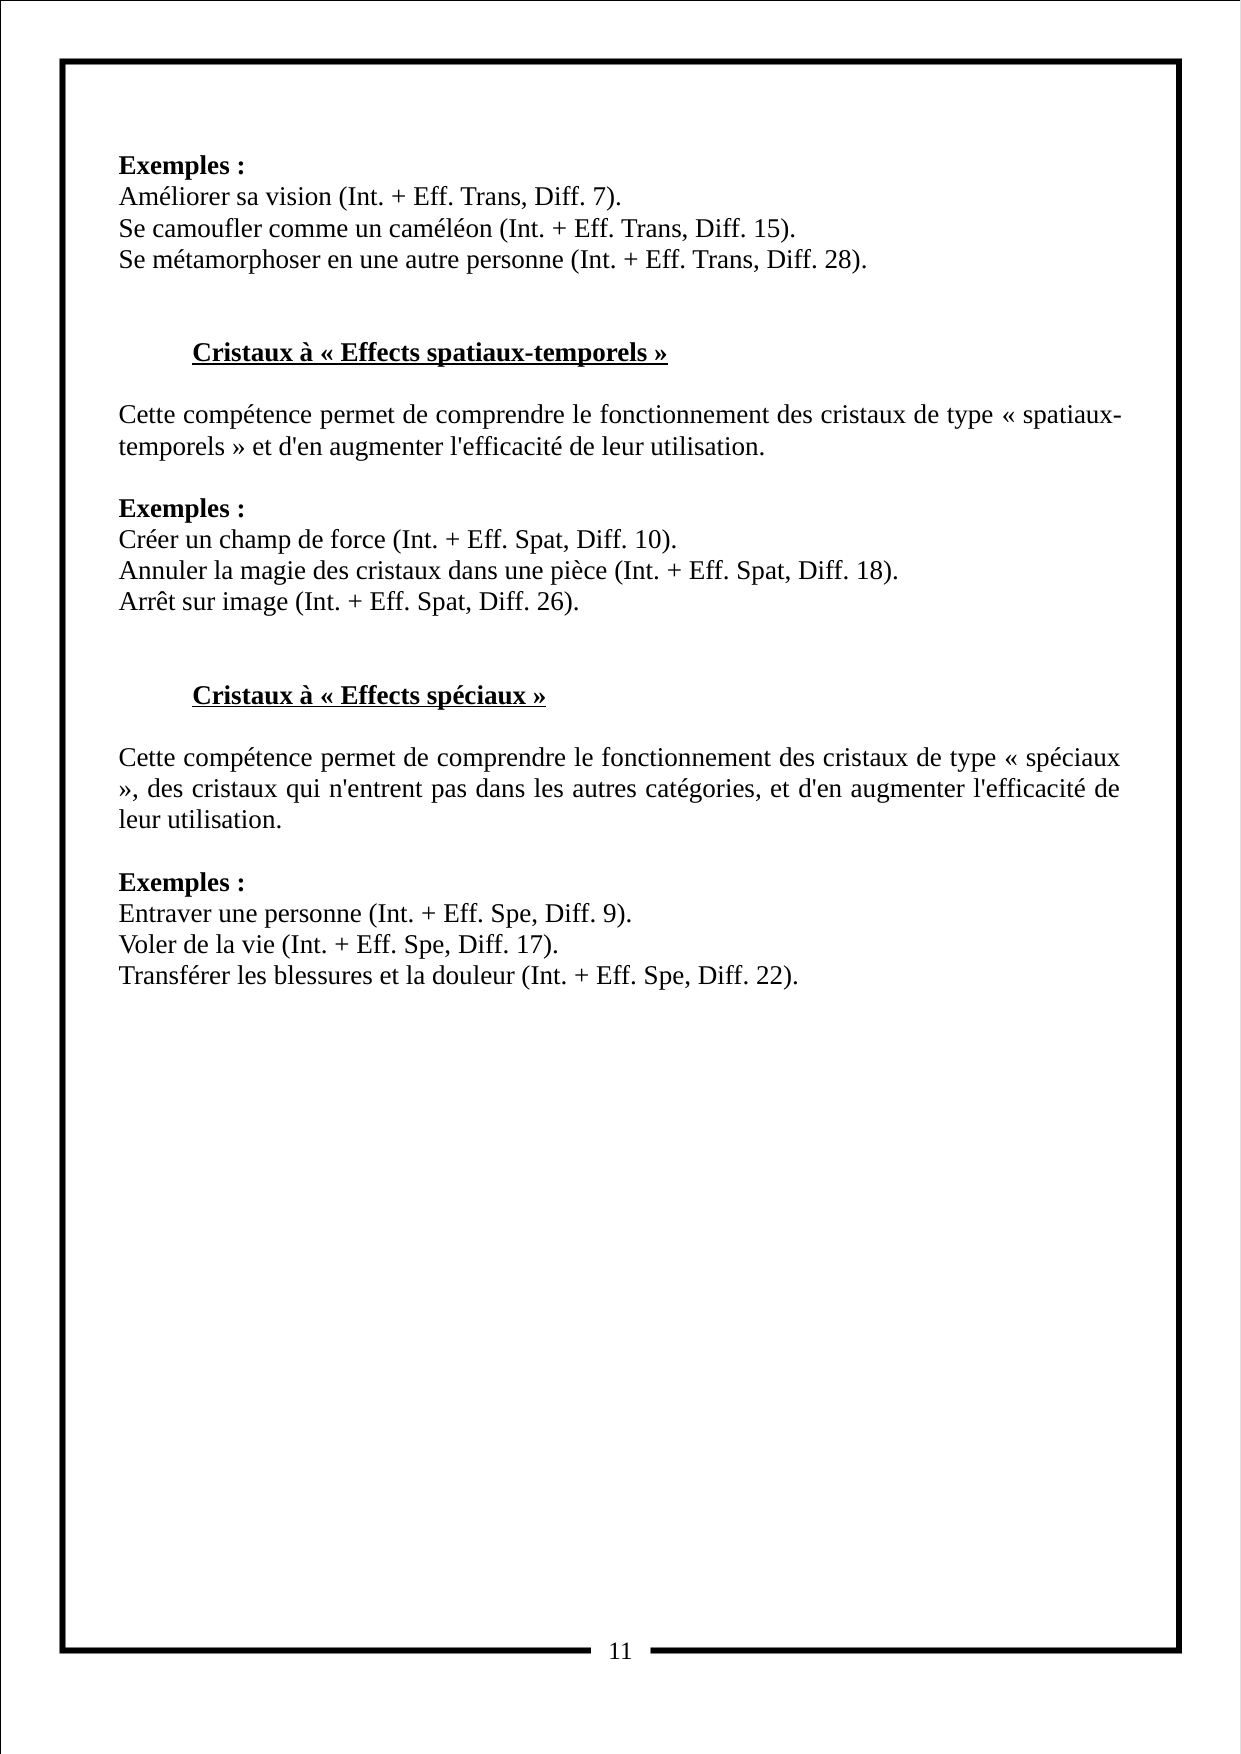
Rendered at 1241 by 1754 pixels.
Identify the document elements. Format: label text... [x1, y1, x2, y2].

text Créer un champ de force (Int. + Eff. Spat, Diff. 10). [118, 523, 1122, 554]
text Se métamorphoser en une autre personne (Int. + Eff. Trans, Diff. 28). [118, 243, 1122, 274]
text Transférer les blessures et la douleur (Int. + Eff. Spe, Diff. 22). [118, 959, 1122, 990]
text Entraver une personne (Int. + Eff. Spe, Diff. 9). [118, 897, 1122, 928]
text Exemples : [118, 866, 1122, 897]
text Exemples : [118, 492, 1122, 523]
text Cette compétence permet de comprendre le fonctionnement des cristaux de type « spatiaux-temporels » et d'en augmenter l'efficacité de leur utilisation. [118, 398, 1122, 461]
picture [1, 1, 1240, 1754]
text Améliorer sa vision (Int. + Eff. Trans, Diff. 7). [118, 181, 1122, 212]
text Voler de la vie (Int. + Eff. Spe, Diff. 17). [118, 928, 1122, 959]
text Cette compétence permet de comprendre le fonctionnement des cristaux de type « spéciaux », des cristaux qui n'entrent pas dans les autres catégories, et d'en augmenter l'efficacité de leur utilisation. [118, 741, 1122, 834]
text Cristaux à « Effects spatiaux-temporels » [118, 336, 1122, 367]
text Cristaux à « Effects spéciaux » [118, 679, 1122, 710]
text Arrêt sur image (Int. + Eff. Spat, Diff. 26). [118, 585, 1122, 617]
text Annuler la magie des cristaux dans une pièce (Int. + Eff. Spat, Diff. 18). [118, 554, 1122, 585]
text Exemples : [118, 149, 1122, 181]
text Se camoufler comme un caméléon (Int. + Eff. Trans, Diff. 15). [118, 212, 1122, 243]
